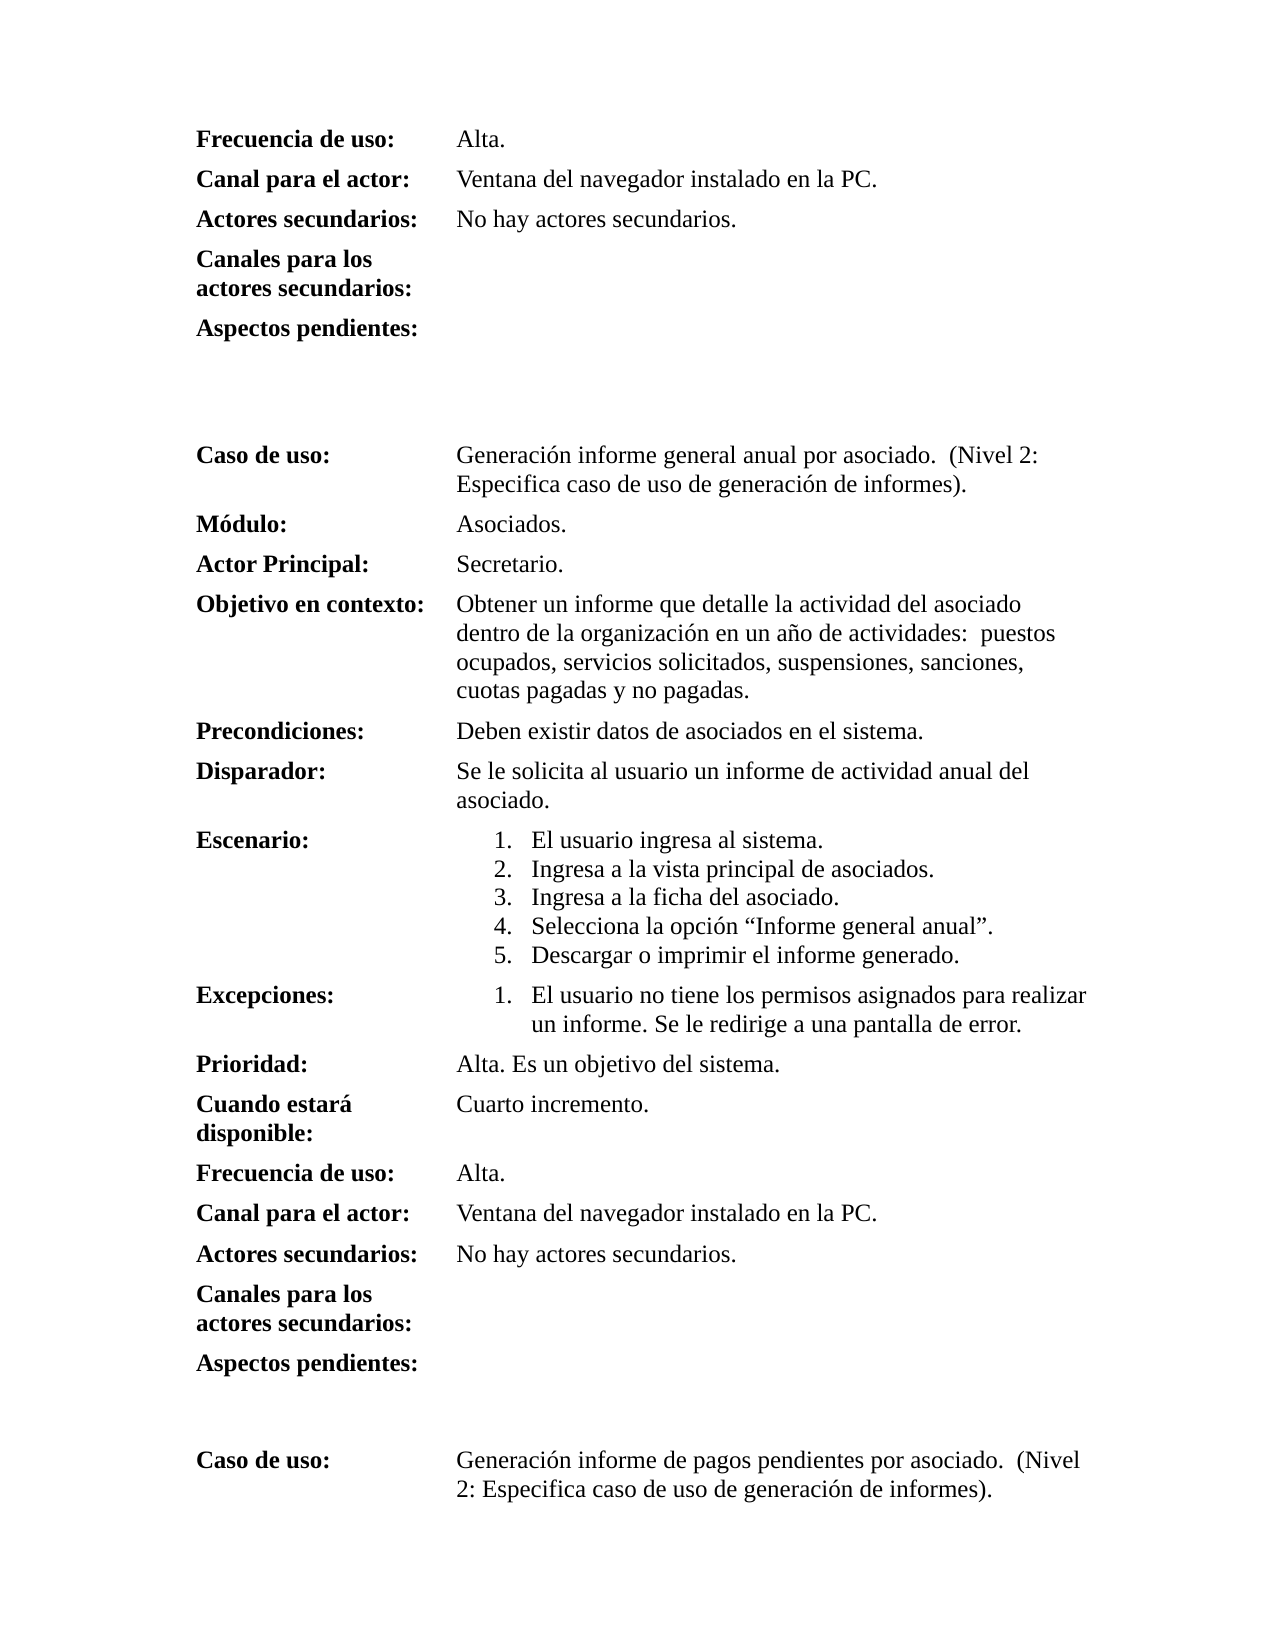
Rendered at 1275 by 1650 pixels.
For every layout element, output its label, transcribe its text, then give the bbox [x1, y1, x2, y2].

table_cell Alta. [451, 118, 1093, 158]
table_cell Objetivo en contexto: [190, 584, 451, 710]
table_header Caso de uso: [190, 434, 451, 503]
table_cell Canal para el actor: [190, 158, 451, 198]
table_cell Escenario: [190, 819, 451, 974]
table_cell Prioridad: [190, 1043, 451, 1083]
table_cell Aspectos pendientes: [190, 308, 451, 348]
table_cell Actores secundarios: [190, 199, 451, 239]
table_cell Canales para los actores secundarios: [190, 1273, 451, 1342]
table_cell Alta. Es un objetivo del sistema. [451, 1043, 1093, 1083]
table_cell Frecuencia de uso: [190, 118, 451, 158]
table_cell El usuario ingresa al sistema. Ingresa a la vista principal de asociados. Ingresa a la ficha del asociado. Selecciona la opción “Informe general anual”. Descargar o imprimir el informe generado. [451, 819, 1093, 974]
table_cell Actor Principal: [190, 543, 451, 583]
table_cell Canales para los actores secundarios: [190, 239, 451, 308]
table_cell Deben existir datos de asociados en el sistema. [451, 710, 1093, 750]
table_header Caso de uso: [190, 1440, 451, 1509]
table_cell Cuarto incremento. [451, 1084, 1093, 1152]
table_cell Ventana del navegador instalado en la PC. [451, 158, 1093, 198]
table_cell Obtener un informe que detalle la actividad del asociado dentro de la organización en un año de actividades: puestos ocupados, servicios solicitados, suspensiones, sanciones, cuotas pagadas y no pagadas. [451, 584, 1093, 710]
table_cell Asociados. [451, 503, 1093, 543]
table_cell Precondiciones: [190, 710, 451, 750]
table_cell Cuando estará disponible: [190, 1084, 451, 1152]
table_header Generación informe de pagos pendientes por asociado. (Nivel 2: Especifica caso de uso de generación de informes). [451, 1440, 1093, 1509]
table_cell No hay actores secundarios. [451, 199, 1093, 239]
table_cell Excepciones: [190, 974, 451, 1043]
table_cell [451, 239, 1093, 308]
table_cell Alta. [451, 1153, 1093, 1193]
table_cell Actores secundarios: [190, 1233, 451, 1273]
table_cell Ventana del navegador instalado en la PC. [451, 1193, 1093, 1233]
table_cell Módulo: [190, 503, 451, 543]
table_cell [451, 1273, 1093, 1342]
table_cell No hay actores secundarios. [451, 1233, 1093, 1273]
table_cell Disparador: [190, 750, 451, 819]
table_cell El usuario no tiene los permisos asignados para realizar un informe. Se le redirige a una pantalla de error. [451, 974, 1093, 1043]
table_cell Secretario. [451, 543, 1093, 583]
table_cell Frecuencia de uso: [190, 1153, 451, 1193]
table_cell Se le solicita al usuario un informe de actividad anual del asociado. [451, 750, 1093, 819]
table_cell Aspectos pendientes: [190, 1342, 451, 1382]
table_cell Canal para el actor: [190, 1193, 451, 1233]
table_cell [451, 1342, 1093, 1382]
table_cell [451, 308, 1093, 348]
table_header Generación informe general anual por asociado. (Nivel 2: Especifica caso de uso de generación de informes). [451, 434, 1093, 503]
